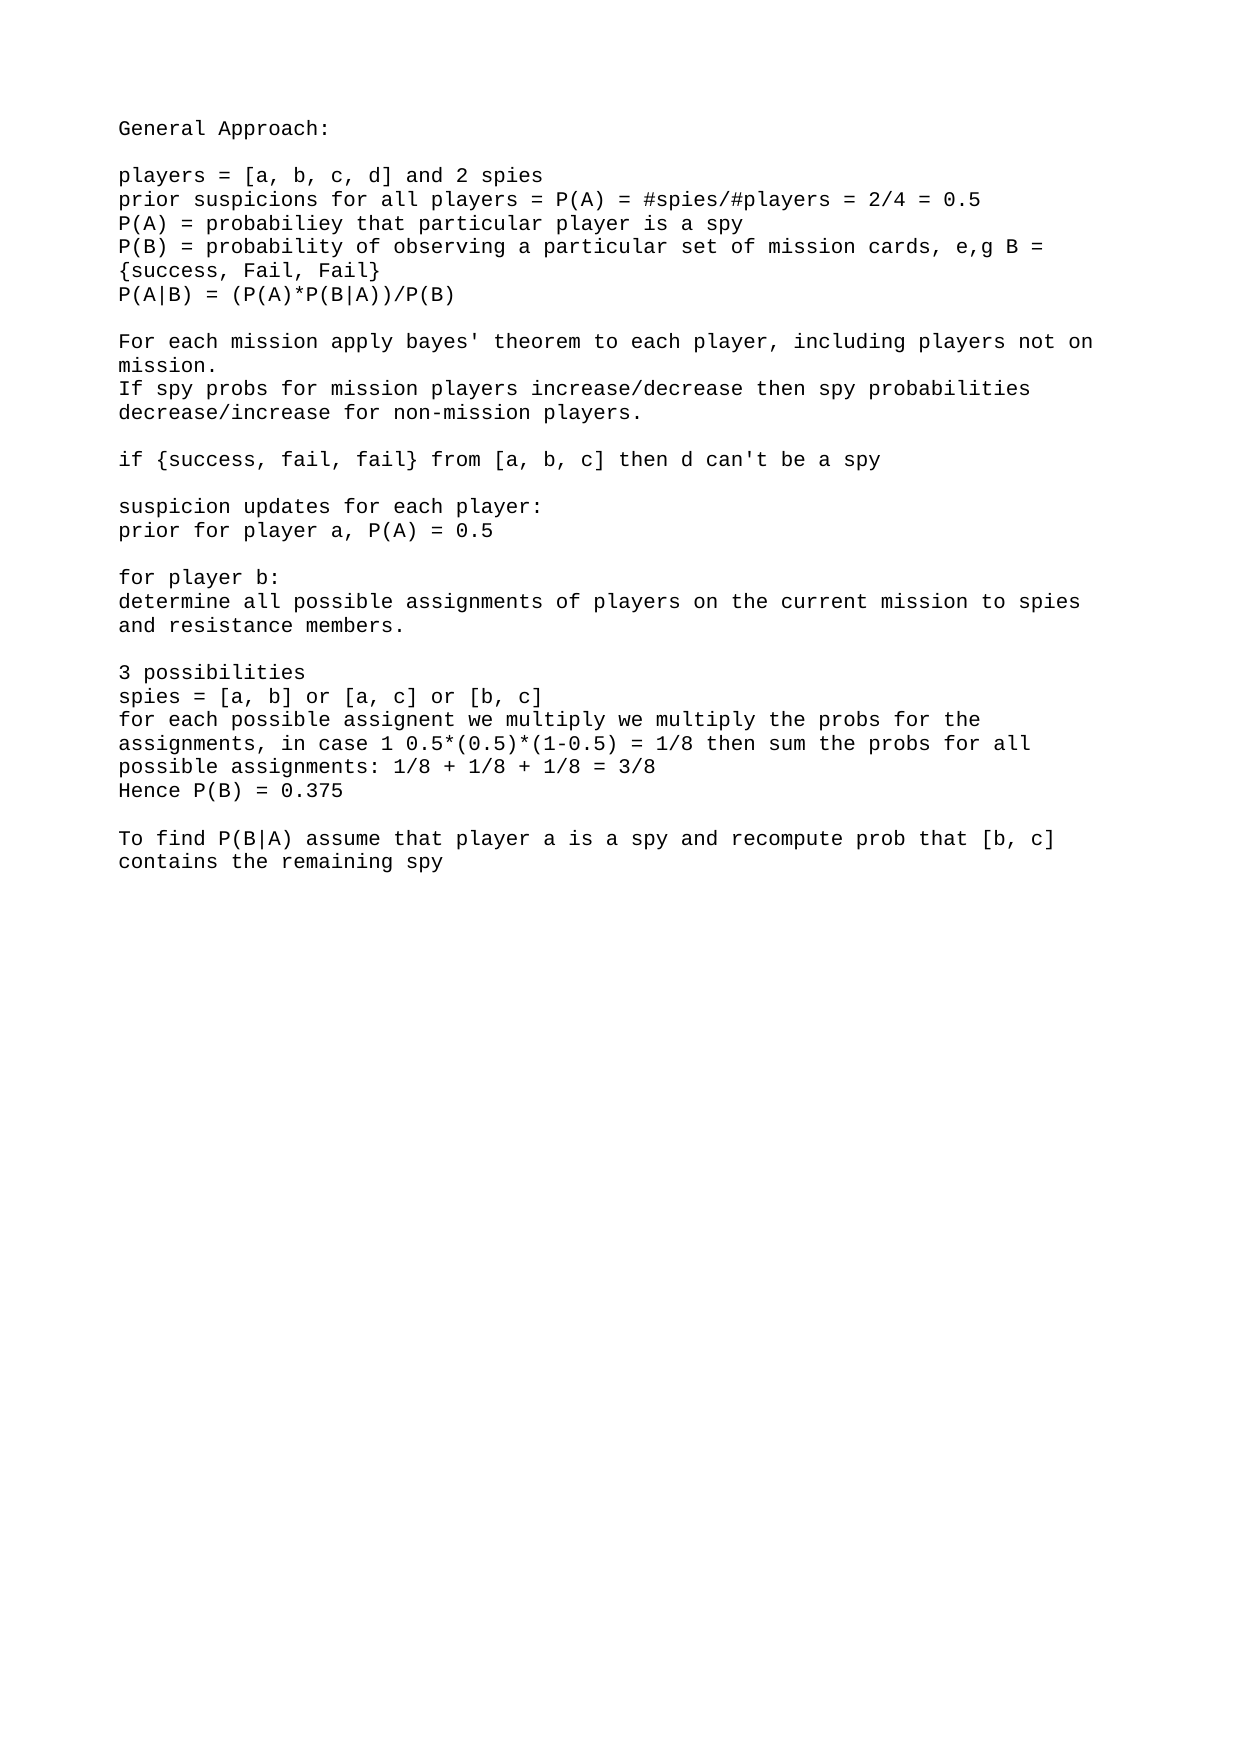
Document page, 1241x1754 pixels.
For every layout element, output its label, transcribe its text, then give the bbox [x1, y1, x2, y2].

text suspicion updates for each player: [118, 496, 1122, 520]
text To find P(B|A) assume that player a is a spy and recompute prob that [b, c] contains the remaining spy [118, 827, 1122, 875]
text prior for player a, P(A) = 0.5 [118, 520, 1122, 544]
text determine all possible assignments of players on the current mission to spies and resistance members. [118, 591, 1122, 638]
text for each possible assignent we multiply we multiply the probs for the assignments, in case 1 0.5*(0.5)*(1-0.5) = 1/8 then sum the probs for all possible assignments: 1/8 + 1/8 + 1/8 = 3/8 [118, 709, 1122, 780]
text prior suspicions for all players = P(A) = #spies/#players = 2/4 = 0.5 [118, 189, 1122, 213]
text 3 possibilities [118, 662, 1122, 686]
text P(B) = probability of observing a particular set of mission cards, e,g B = {success, Fail, Fail} [118, 236, 1122, 284]
text if {success, fail, fail} from [a, b, c] then d can't be a spy [118, 449, 1122, 473]
text P(A|B) = (P(A)*P(B|A))/P(B) [118, 284, 1122, 307]
text If spy probs for mission players increase/decrease then spy probabilities decrease/increase for non-mission players. [118, 378, 1122, 426]
text For each mission apply bayes' theorem to each player, including players not on mission. [118, 331, 1122, 378]
text for player b: [118, 567, 1122, 591]
text Hence P(B) = 0.375 [118, 780, 1122, 804]
text players = [a, b, c, d] and 2 spies [118, 165, 1122, 189]
text General Approach: [118, 118, 1122, 142]
text spies = [a, b] or [a, c] or [b, c] [118, 686, 1122, 709]
text P(A) = probabiliey that particular player is a spy [118, 213, 1122, 236]
